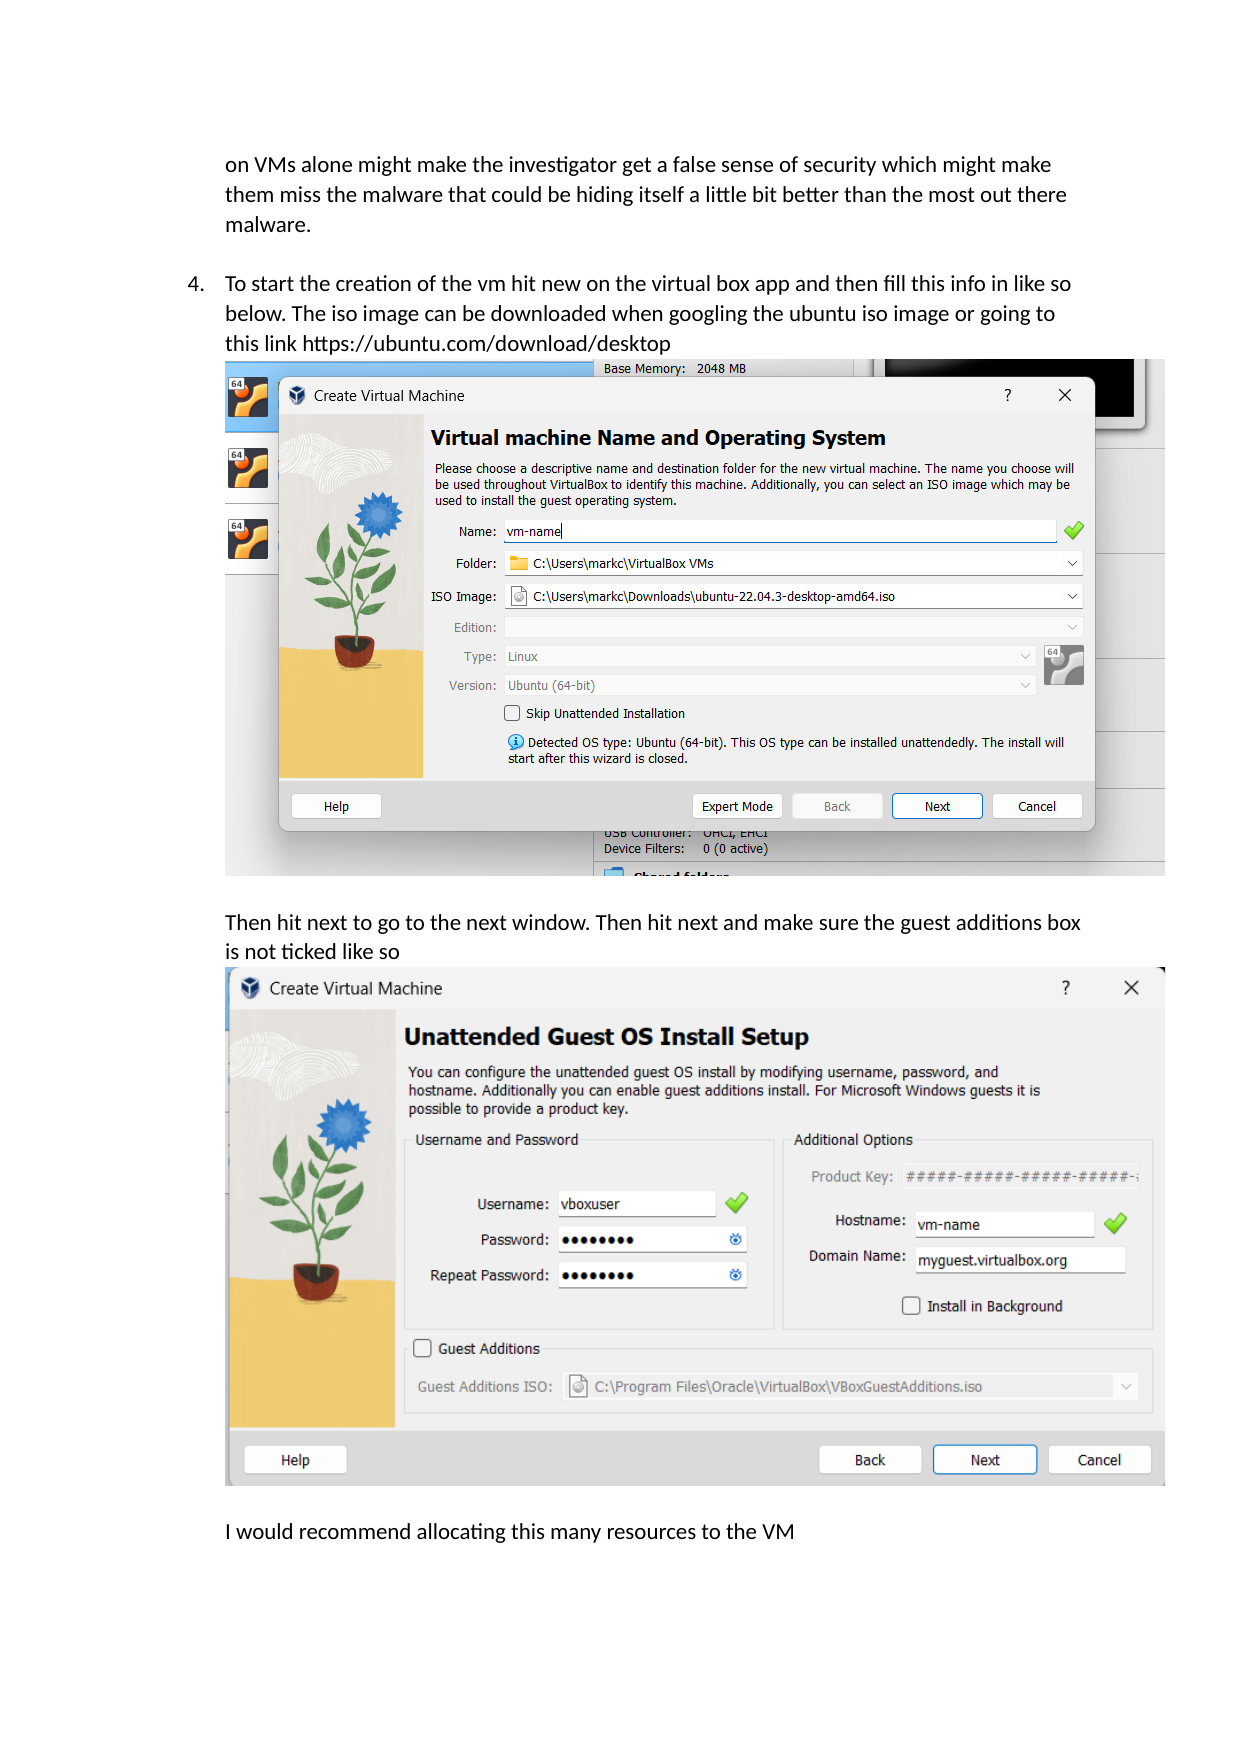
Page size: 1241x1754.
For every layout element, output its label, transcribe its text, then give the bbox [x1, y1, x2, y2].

list Then hit next to go to the next window. Then hit next and make sure the guest additions box is not ticked like so [225, 908, 1090, 967]
list on VMs alone might make the investigator get a false sense of security which might make them miss the malware that could be hiding itself a little bit better than the most out there malware. [225, 150, 1090, 238]
list I would recommend allocating this many resources to the VM [225, 1517, 1090, 1545]
list To start the creation of the vm hit new on the virtual box app and then fill this info in like so below. The iso image can be downloaded when googling the ubuntu iso image or going to this link https://ubuntu.com/download/desktop [187, 269, 1090, 357]
